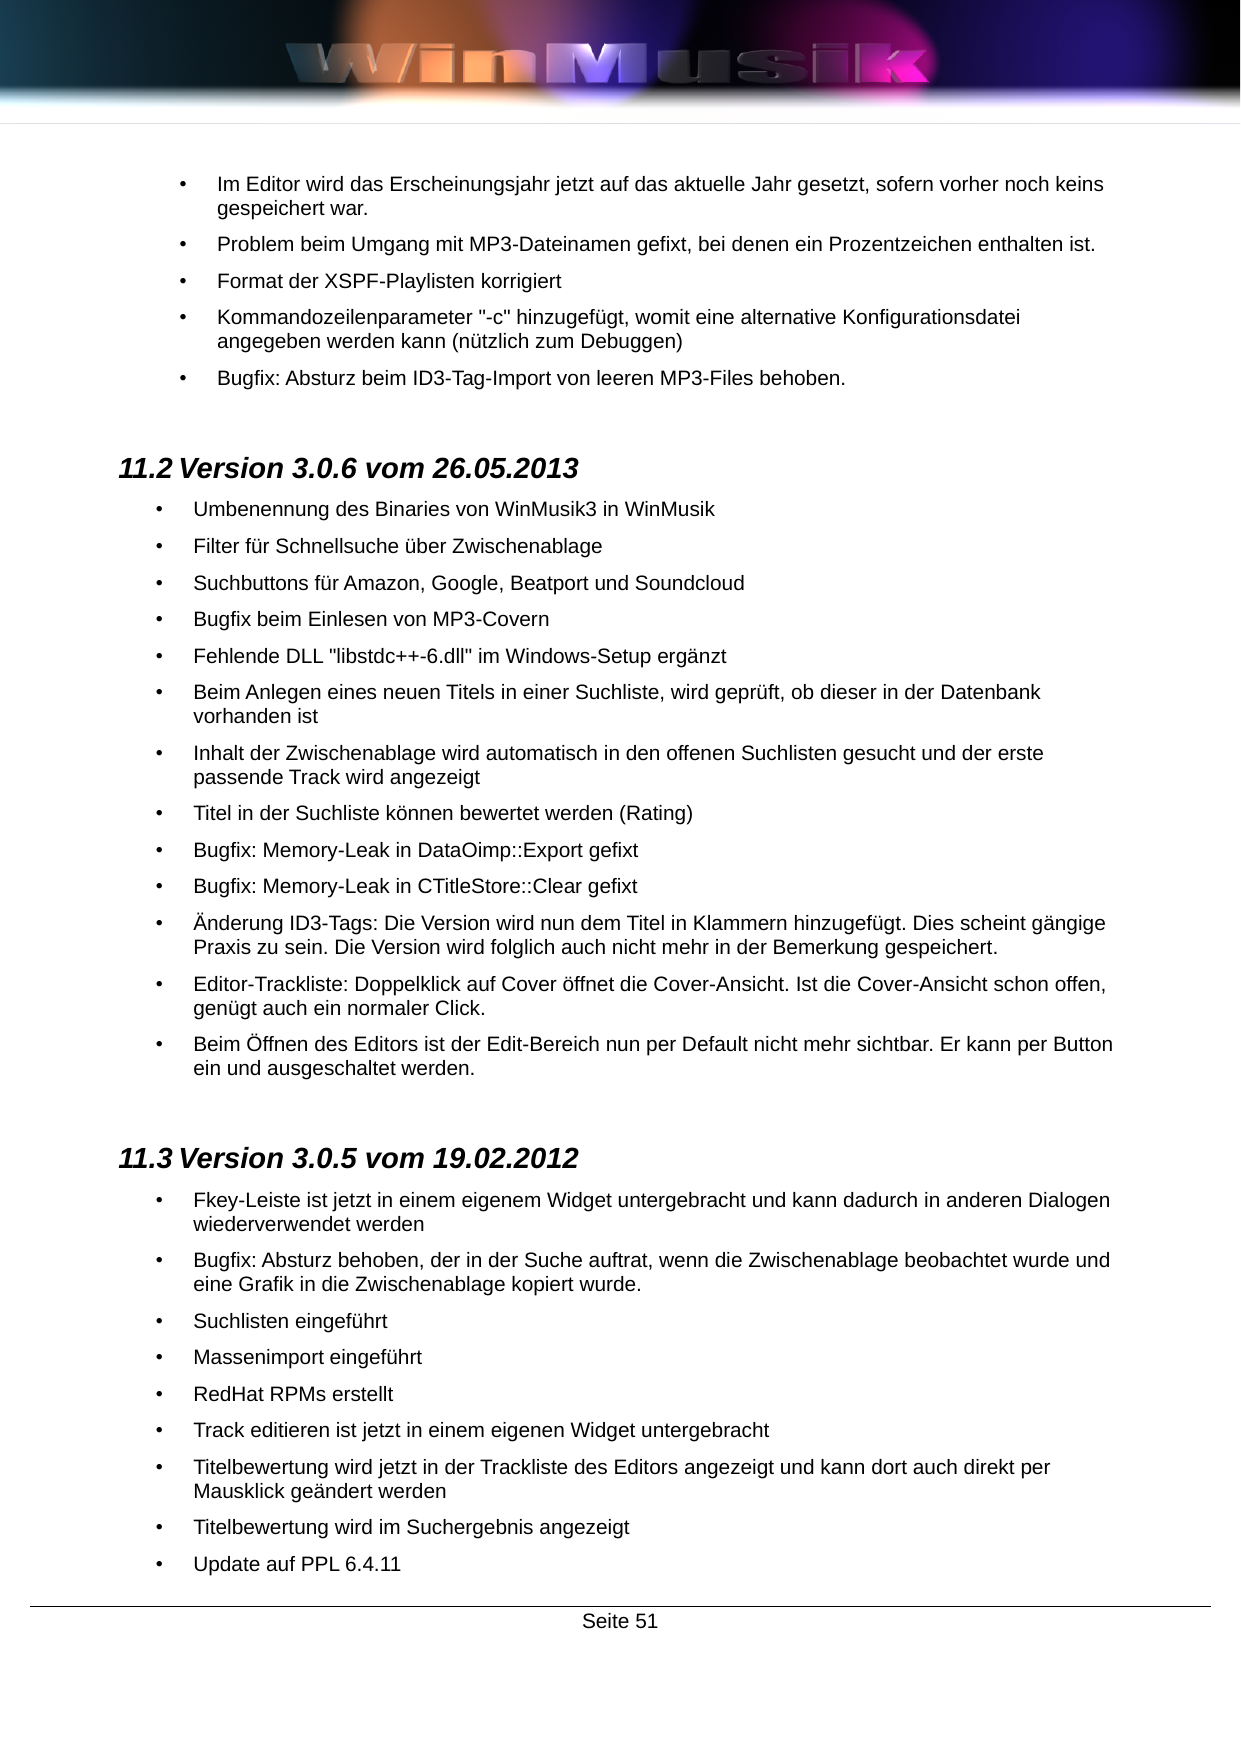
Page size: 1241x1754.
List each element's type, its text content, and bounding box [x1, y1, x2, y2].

list Kommandozeilenparameter "-c" hinzugefügt, womit eine alternative Konfigurationsdatei angegeben werden kann (nützlich zum Debuggen) [179, 305, 1122, 353]
list Fehlende DLL "libstdc++-6.dll" im Windows-Setup ergänzt [156, 643, 1122, 668]
list Titelbewertung wird im Suchergebnis angezeigt [156, 1515, 1122, 1539]
list Inhalt der Zwischenablage wird automatisch in den offenen Suchlisten gesucht und der erste passende Track wird angezeigt [156, 741, 1122, 789]
list Bugfix: Memory-Leak in DataOimp::Export gefixt [156, 838, 1122, 862]
list Problem beim Umgang mit MP3-Dateinamen gefixt, bei denen ein Prozentzeichen enthalten ist. [179, 232, 1122, 256]
list Bugfix: Absturz behoben, der in der Suche auftrat, wenn die Zwischenablage beobachtet wurde und eine Grafik in die Zwischenablage kopiert wurde. [156, 1248, 1122, 1296]
list Track editieren ist jetzt in einem eigenen Widget untergebracht [156, 1418, 1122, 1442]
list Umbenennung des Binaries von WinMusik3 in WinMusik [156, 497, 1122, 521]
subtitle Version 3.0.5 vom 19.02.2012 [118, 1141, 1122, 1175]
list Filter für Schnellsuche über Zwischenablage [156, 534, 1122, 558]
list Suchlisten eingeführt [156, 1308, 1122, 1332]
list Bugfix: Memory-Leak in CTitleStore::Clear gefixt [156, 874, 1122, 898]
list Titelbewertung wird jetzt in der Trackliste des Editors angezeigt und kann dort auch direkt per Mausklick geändert werden [156, 1455, 1122, 1503]
list Massenimport eingeführt [156, 1345, 1122, 1369]
list RedHat RPMs erstellt [156, 1382, 1122, 1406]
list Format der XSPF-Playlisten korrigiert [179, 269, 1122, 293]
list Update auf PPL 6.4.11 [156, 1552, 1122, 1576]
list Im Editor wird das Erscheinungsjahr jetzt auf das aktuelle Jahr gesetzt, sofern vorher noch keins gespeichert war. [179, 172, 1122, 219]
list Änderung ID3-Tags: Die Version wird nun dem Titel in Klammern hinzugefügt. Dies scheint gängige Praxis zu sein. Die Version wird folglich auch nicht mehr in der Bemerkung gespeichert. [156, 911, 1122, 959]
list Bugfix: Absturz beim ID3-Tag-Import von leeren MP3-Files behoben. [179, 366, 1122, 390]
list Beim Öffnen des Editors ist der Edit-Bereich nun per Default nicht mehr sichtbar. Er kann per Button ein und ausgeschaltet werden. [156, 1032, 1122, 1080]
list Titel in der Suchliste können bewertet werden (Rating) [156, 801, 1122, 825]
subtitle Version 3.0.6 vom 26.05.2013 [118, 451, 1122, 485]
list Suchbuttons für Amazon, Google, Beatport und Soundcloud [156, 570, 1122, 594]
list Bugfix beim Einlesen von MP3-Covern [156, 607, 1122, 631]
list Beim Anlegen eines neuen Titels in einer Suchliste, wird geprüft, ob dieser in der Datenbank vorhanden ist [156, 680, 1122, 728]
list Fkey-Leiste ist jetzt in einem eigenem Widget untergebracht und kann dadurch in anderen Dialogen wiederverwendet werden [156, 1187, 1122, 1235]
list Editor-Trackliste: Doppelklick auf Cover öffnet die Cover-Ansicht. Ist die Cover-Ansicht schon offen, genügt auch ein normaler Click. [156, 971, 1122, 1019]
